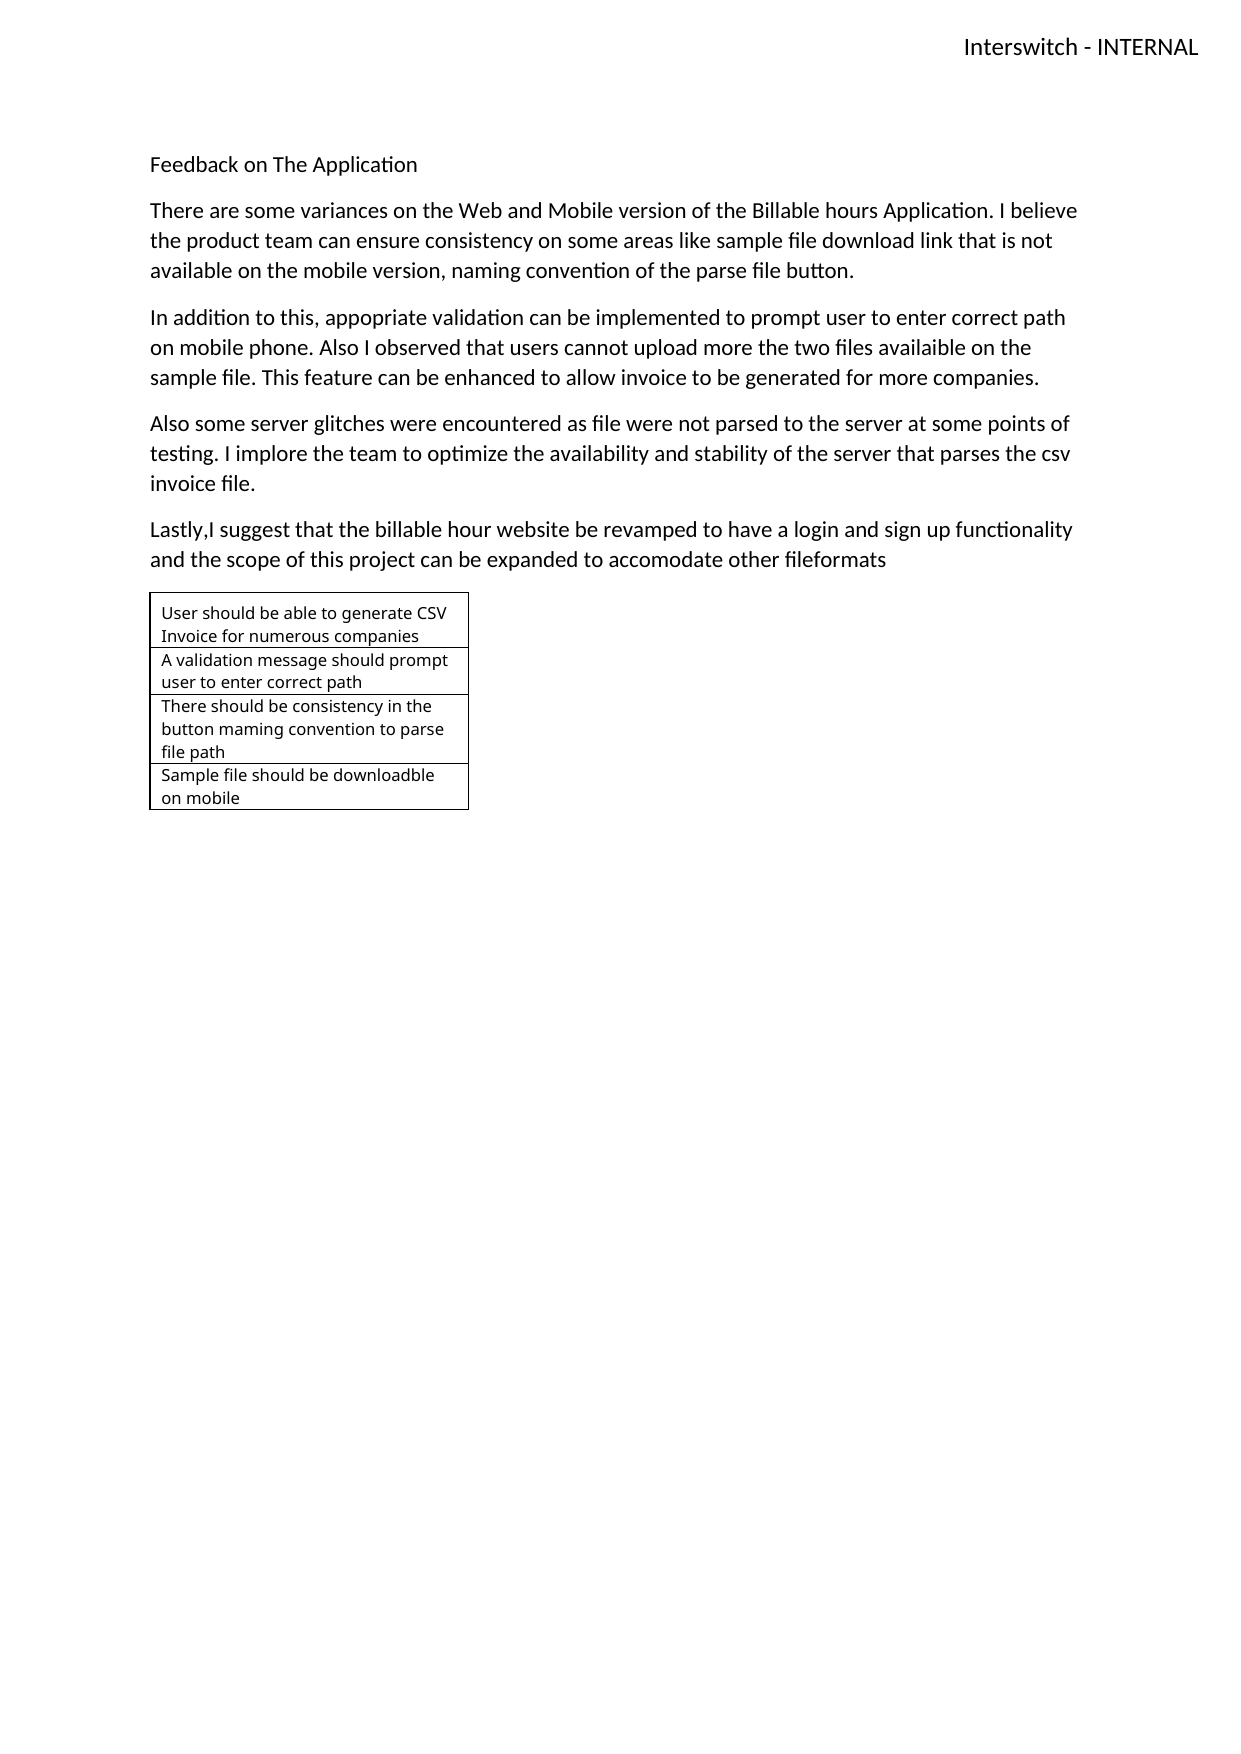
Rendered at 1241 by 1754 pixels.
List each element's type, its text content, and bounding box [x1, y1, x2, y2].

table_header User should be able to generate CSV Invoice for numerous companies [151, 593, 468, 647]
text There are some variances on the Web and Mobile version of the Billable hours Application. I believe the product team can ensure consistency on some areas like sample file download link that is not available on the mobile version, naming convention of the parse file button. [150, 197, 1090, 284]
text Feedback on The Application [150, 150, 1090, 178]
table_cell There should be consistency in the button maming convention to parse file path [151, 695, 468, 763]
table_cell A validation message should prompt user to enter correct path [151, 648, 468, 694]
text In addition to this, appopriate validation can be implemented to prompt user to enter correct path on mobile phone. Also I observed that users cannot upload more the two files availaible on the sample file. This feature can be enhanced to allow invoice to be generated for more companies. [150, 303, 1090, 391]
table_cell Sample file should be downloadble on mobile [151, 764, 468, 809]
text Lastly,I suggest that the billable hour website be revamped to have a login and sign up functionality and the scope of this project can be expanded to accomodate other fileformats [150, 516, 1090, 573]
text Also some server glitches were encountered as file were not parsed to the server at some points of testing. I implore the team to optimize the availability and stability of the server that parses the csv invoice file. [150, 409, 1090, 497]
